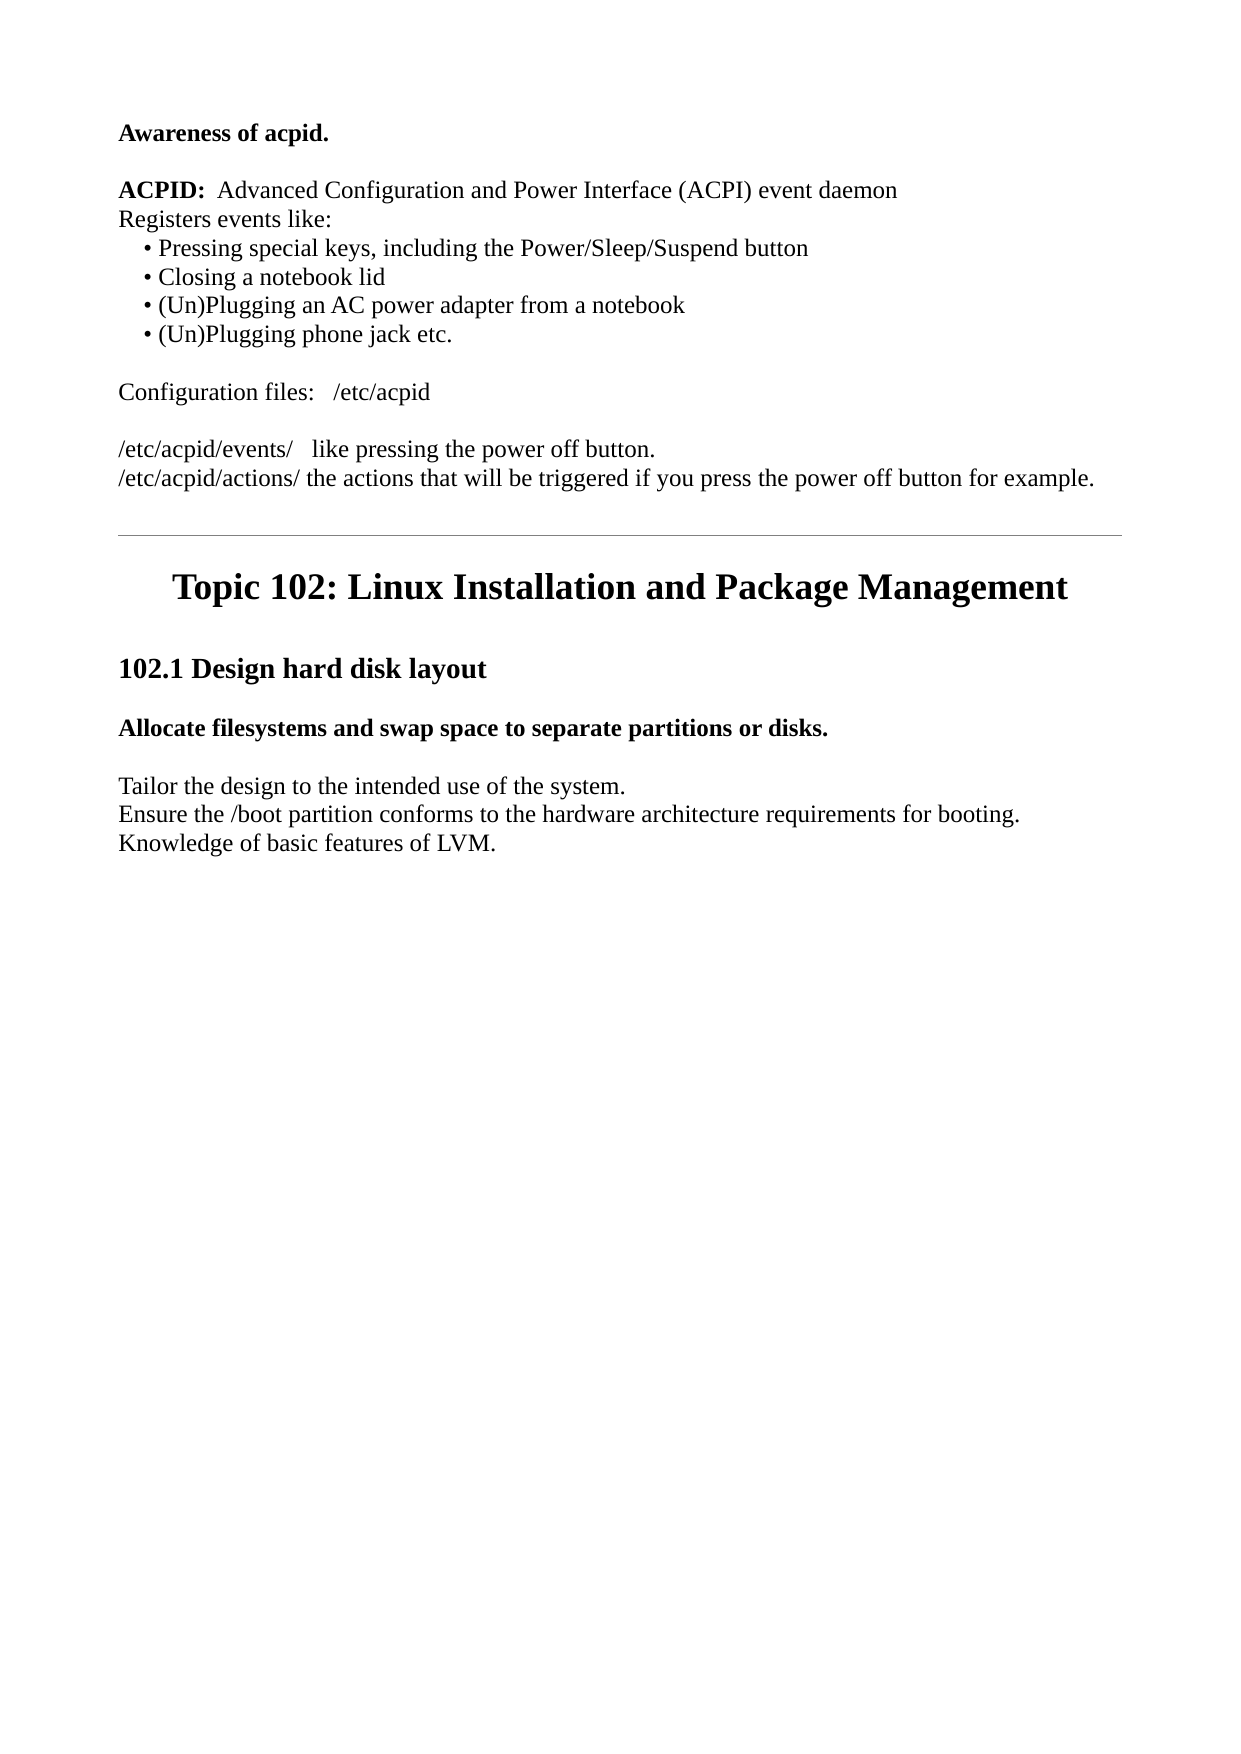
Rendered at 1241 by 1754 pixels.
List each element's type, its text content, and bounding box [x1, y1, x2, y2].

text Ensure the /boot partition conforms to the hardware architecture requirements for booting. [118, 799, 1122, 828]
text Knowledge of basic features of LVM. [118, 828, 1122, 857]
text • Pressing special keys, including the Power/Sleep/Suspend button [118, 233, 1122, 262]
text Awareness of acpid. [118, 118, 1122, 147]
text Registers events like: [118, 204, 1122, 233]
text Tailor the design to the intended use of the system. [118, 771, 1122, 799]
text Topic 102: Linux Installation and Package Management [118, 565, 1122, 608]
text 102.1 Design hard disk layout [118, 651, 1122, 684]
text • (Un)Plugging phone jack etc. [118, 319, 1122, 348]
text ACPID: Advanced Configuration and Power Interface (ACPI) event daemon [118, 176, 1122, 204]
text /etc/acpid/events/ like pressing the power off button. [118, 434, 1122, 463]
text • (Un)Plugging an AC power adapter from a notebook [118, 291, 1122, 319]
text Configuration files: /etc/acpid [118, 377, 1122, 406]
text Allocate filesystems and swap space to separate partitions or disks. [118, 713, 1122, 742]
text • Closing a notebook lid [118, 262, 1122, 291]
text /etc/acpid/actions/ the actions that will be triggered if you press the power off button for example. [118, 463, 1122, 492]
